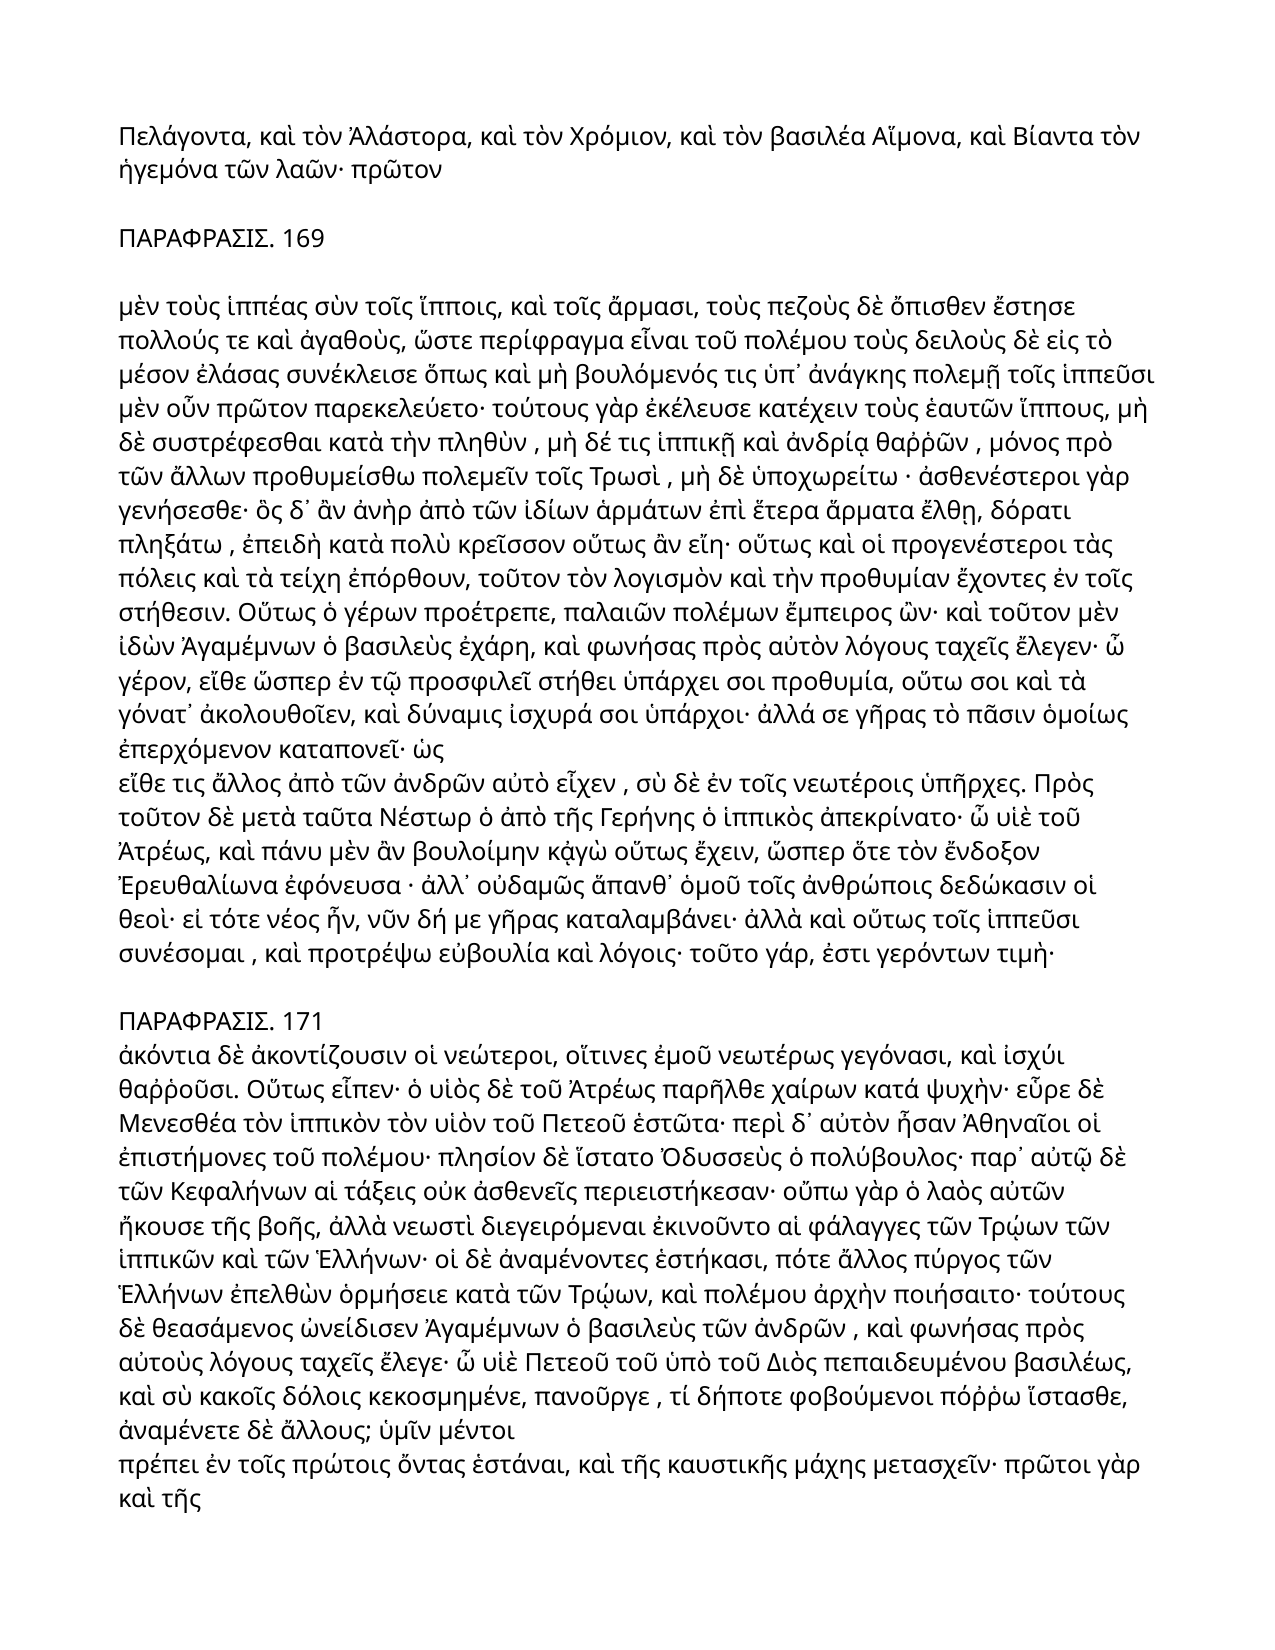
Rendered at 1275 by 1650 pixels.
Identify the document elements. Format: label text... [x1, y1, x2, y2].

text πρέπει ἐν τοῖς πρώτοις ὄντας ἑστάναι, καὶ τῆς καυστικῆς μάχης μετασχεῖν· πρῶτοι γὰρ καὶ τῆς [118, 1447, 1157, 1515]
text εἴθε τις ἄλλος ἀπὸ τῶν ἀνδρῶν αὐτὸ εἶχεν , σὺ δὲ ἐν τοῖς νεωτέροις ὑπῆρχες. Πρὸς τοῦτον δὲ μετὰ ταῦτα Νέστωρ ὁ ἀπὸ τῆς Γερήνης ὁ ἱππικὸς ἀπεκρίνατο· ὦ υἱὲ τοῦ Ἀτρέως, καὶ πάνυ μὲν ἂν βουλοίμην κᾀγὼ οὕτως ἔχειν, ὥσπερ ὅτε τὸν ἔνδοξον Ἐρευθαλίωνα ἐφόνευσα · ἀλλ᾿ οὐδαμῶς ἅπανθ᾽ ὁμοῦ τοῖς ἀνθρώποις δεδώκασιν οἱ θεοὶ· εἰ τότε νέος ἦν, νῦν δή με γῆρας καταλαμβάνει· ἀλλὰ καὶ οὕτως τοῖς ἱππεῦσι συνέσομαι , καὶ προτρέψω εὐβουλία καὶ λόγοις· τοῦτο γάρ, ἐστι γερόντων τιμὴ· [118, 765, 1157, 970]
text ΠΑΡΑΦΡΑΣΙΣ. 171 [118, 1004, 1157, 1038]
text μὲν τοὺς ἱππέας σὺν τοῖς ἵπποις, καὶ τοῖς ἄρμασι, τοὺς πεζοὺς δὲ ὄπισθεν ἔστησε πολλούς τε καὶ ἀγαθοὺς, ὥστε περίφραγμα εἶναι τοῦ πολέμου τοὺς δειλοὺς δὲ εἰς τὸ μέσον ἐλάσας συνέκλεισε ὅπως καὶ μὴ βουλόμενός τις ὑπ᾿ ἀνάγκης πολεμῇ τοῖς ἱππεῦσι μὲν οὖν πρῶτον παρεκελεύετο· τούτους γὰρ ἐκέλευσε κατέχειν τοὺς ἑαυτῶν ἵππους, μὴ δὲ συστρέφεσθαι κατὰ τὴν πληθὺν , μὴ δέ τις ἱππικῇ καὶ ἀνδρίᾳ θαῤῥῶν , μόνος πρὸ τῶν ἄλλων προθυμείσθω πολεμεῖν τοῖς Τρωσὶ , μὴ δὲ ὑποχωρείτω · ἀσθενέστεροι γὰρ γενήσεσθε· ὃς δ᾽ ἂν ἀνὴρ ἀπὸ τῶν ἰδίων ἁρμάτων ἐπὶ ἕτερα ἅρματα ἔλθῃ, δόρατι πληξάτω , ἐπειδὴ κατὰ πολὺ κρεῖσσον οὕτως ἂν εἴη· οὕτως καὶ οἱ προγενέστεροι τὰς πόλεις καὶ τὰ τείχη ἐπόρθουν, τοῦτον τὸν λογισμὸν καὶ τὴν προθυμίαν ἔχοντες ἐν τοῖς στήθεσιν. Οὕτως ὁ γέρων προέτρεπε, παλαιῶν πολέμων ἔμπειρος ὢν· καὶ τοῦτον μὲν ἰδὼν Ἀγαμέμνων ὁ βασιλεὺς ἐχάρη, καὶ φωνήσας πρὸς αὐτὸν λόγους ταχεῖς ἔλεγεν· ὦ γέρον, εἴθε ὥσπερ ἐν τῷ προσφιλεῖ στήθει ὑπάρχει σοι προθυμία, οὕτω σοι καὶ τὰ γόνατ᾽ ἀκολουθοῖεν, καὶ δύναμις ἰσχυρά σοι ὑπάρχοι· ἀλλά σε γῆρας τὸ πᾶσιν ὁμοίως ἐπερχόμενον καταπονεῖ· ὡς [118, 288, 1157, 765]
text ἀκόντια δὲ ἀκοντίζουσιν οἱ νεώτεροι, οἵτινες ἐμοῦ νεωτέρως γεγόνασι, καὶ ἰσχύι θαῤῥοῦσι. Οὕτως εἶπεν· ὁ υἱὸς δὲ τοῦ Ἀτρέως παρῆλθε χαίρων κατά ψυχὴν· εὗρε δὲ Μενεσθέα τὸν ἱππικὸν τὸν υἱὸν τοῦ Πετεοῦ ἑστῶτα· περὶ δ᾽ αὐτὸν ἦσαν Ἀθηναῖοι οἱ ἐπιστήμονες τοῦ πολέμου· πλησίον δὲ ἵστατο Ὀδυσσεὺς ὁ πολύβουλος· παρ᾿ αὐτῷ δὲ τῶν Κεφαλήνων αἱ τάξεις οὐκ ἀσθενεῖς περιειστήκεσαν· οὔπω γὰρ ὁ λαὸς αὐτῶν ἤκουσε τῆς βοῆς, ἀλλὰ νεωστὶ διεγειρόμεναι ἐκινοῦντο αἱ φάλαγγες τῶν Τρῴων τῶν ἱππικῶν καὶ τῶν Ἑλλήνων· οἱ δὲ ἀναμένοντες ἑστήκασι, πότε ἄλλος πύργος τῶν Ἑλλήνων ἐπελθὼν ὁρμήσειε κατὰ τῶν Τρῴων, καὶ πολέμου ἀρχὴν ποιήσαιτο· τούτους δὲ θεασάμενος ὠνείδισεν Ἀγαμέμνων ὁ βασιλεὺς τῶν ἀνδρῶν , καὶ φωνήσας πρὸς αὐτοὺς λόγους ταχεῖς ἔλεγε· ὦ υἱὲ Πετεοῦ τοῦ ὑπὸ τοῦ Διὸς πεπαιδευμένου βασιλέως, καὶ σὺ κακοῖς δόλοις κεκοσμημένε, πανοῦργε , τί δήποτε φοβούμενοι πόῤῥω ἵστασθε, ἀναμένετε δὲ ἄλλους; ὑμῖν μέντοι [118, 1038, 1157, 1447]
text Πελάγοντα, καὶ τὸν Ἀλάστορα, καὶ τὸν Χρόμιον, καὶ τὸν βασιλέα Αἵμονα, καὶ Βίαντα τὸν ἡγεμόνα τῶν λαῶν· πρῶτον [118, 118, 1157, 186]
text ΠΑΡΑΦΡΑΣΙΣ. 169 [118, 220, 1157, 254]
